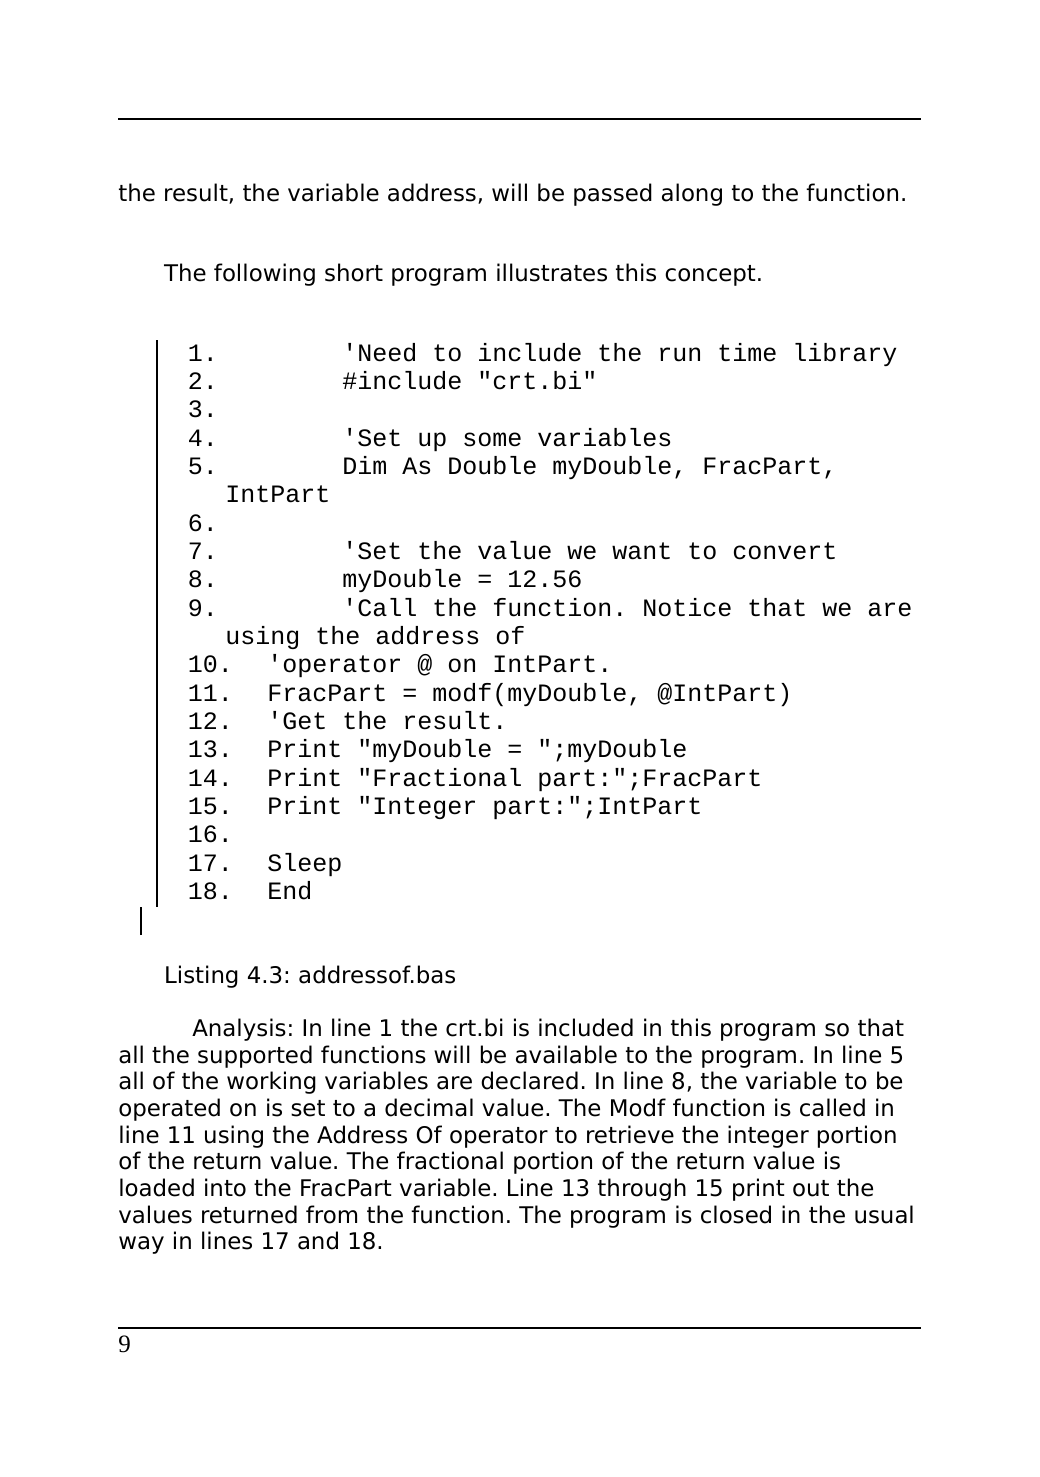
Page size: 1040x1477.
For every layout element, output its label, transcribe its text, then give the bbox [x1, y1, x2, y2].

list myDouble = 12.56 [158, 567, 921, 595]
list 'Need to include the run time library [158, 340, 921, 368]
list 'Call the function. Notice that we are using the address of [158, 595, 921, 652]
text the result, the variable address, will be passed along to the function. [118, 180, 921, 207]
list #include "crt.bi" [158, 368, 921, 397]
list Print "Fractional part:";FracPart [158, 765, 921, 793]
list 'operator @ on IntPart. [158, 652, 921, 680]
list 'Get the result. [158, 708, 921, 737]
list Sleep [158, 850, 921, 878]
list Dim As Double myDouble, FracPart, IntPart [158, 453, 921, 510]
list Print "Integer part:";IntPart [158, 793, 921, 822]
list Print "myDouble = ";myDouble [158, 737, 921, 765]
list FracPart = modf(myDouble, @IntPart) [158, 680, 921, 708]
text The following short program illustrates this concept. [118, 260, 921, 287]
text Analysis: In line 1 the crt.bi is included in this program so that all the supported functions will be available to the program. In line 5 all of the working variables are declared. In line 8, the variable to be operated on is set to a decimal value. The Modf function is called in line 11 using the Address Of operator to retrieve the integer portion of the return value. The fractional portion of the return value is loaded into the FracPart variable. Line 13 through 15 print out the values returned from the function. The program is closed in the usual way in lines 17 and 18. [118, 1015, 921, 1255]
list 'Set the value we want to convert [158, 538, 921, 567]
list 'Set up some variables [158, 425, 921, 453]
list End [158, 878, 921, 907]
text Listing 4.3: addressof.bas [118, 962, 921, 988]
